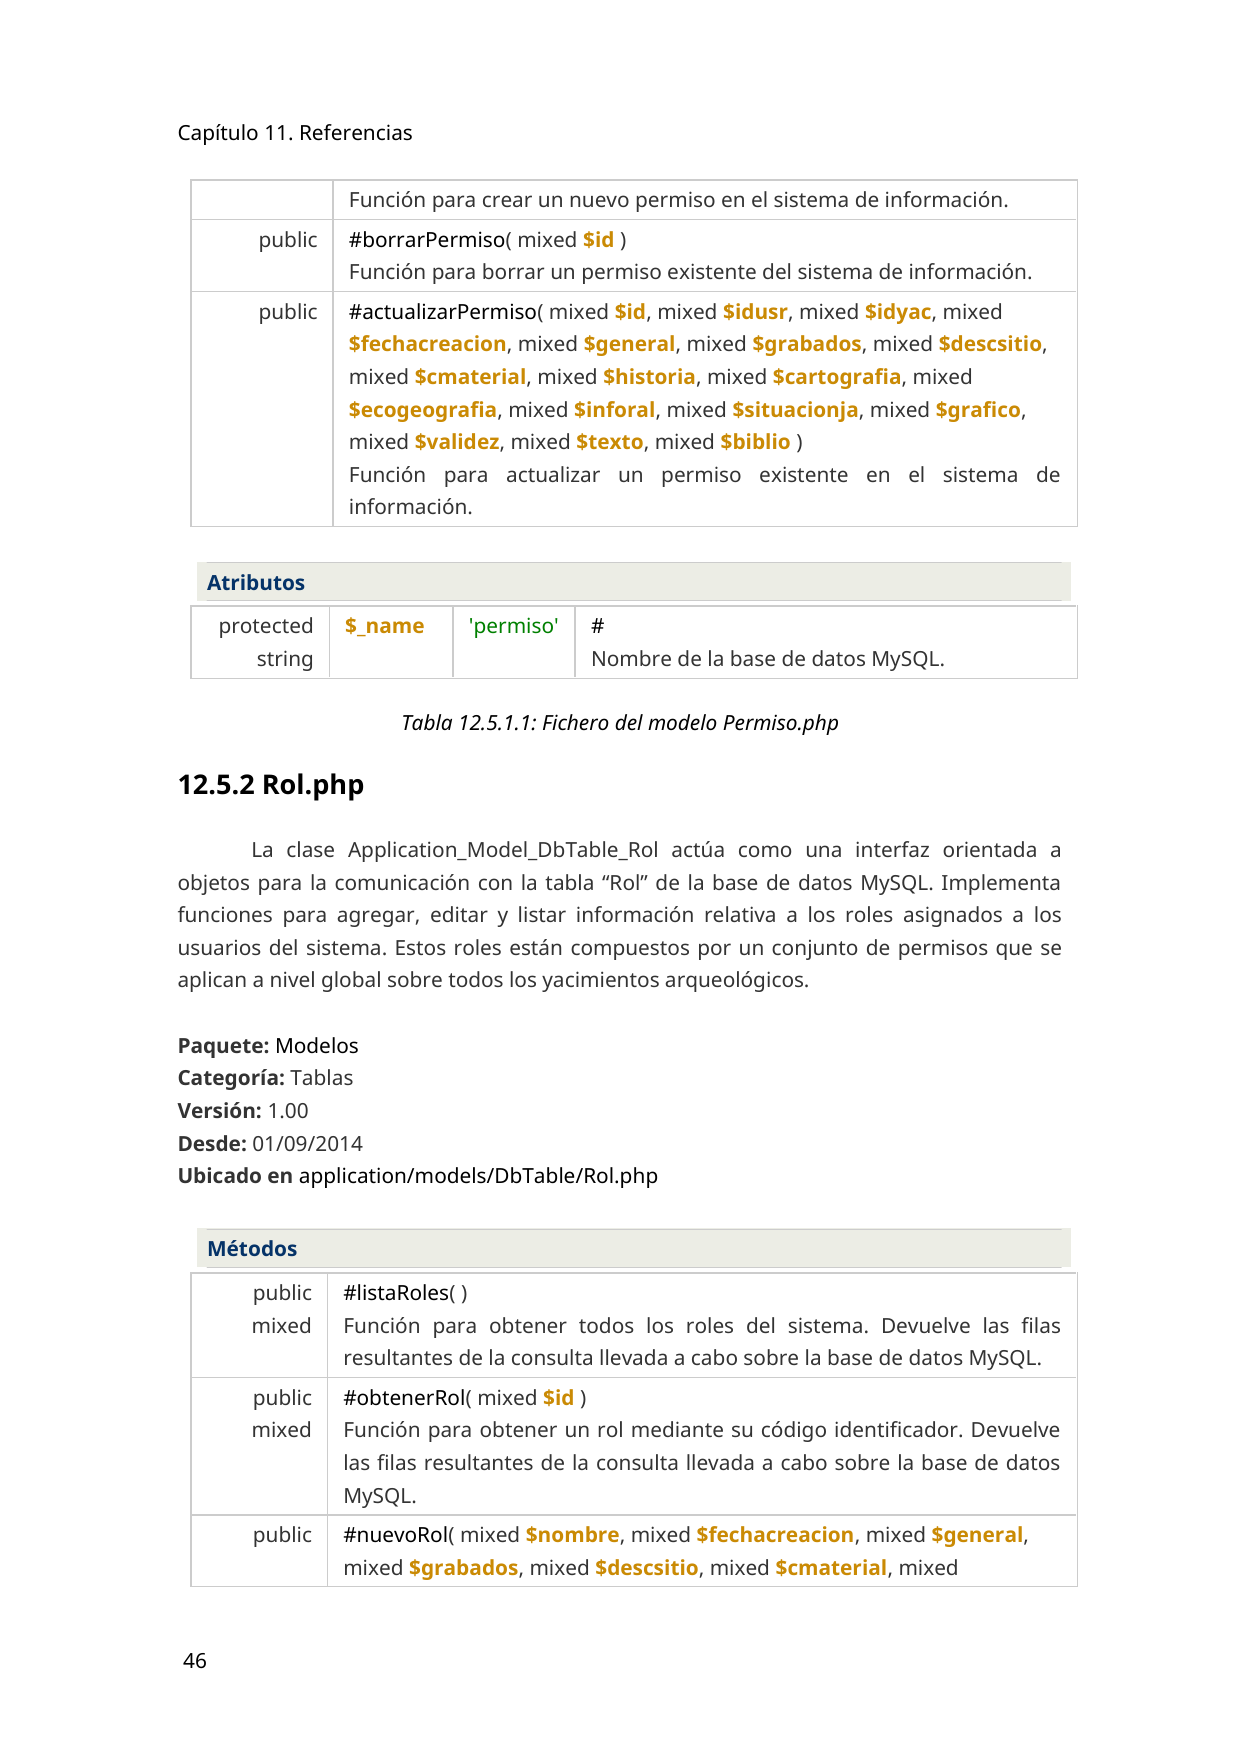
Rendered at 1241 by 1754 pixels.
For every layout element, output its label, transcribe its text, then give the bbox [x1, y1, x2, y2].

table_cell #obtenerRol( mixed $id ) Función para obtener un rol mediante su código identificador. Devuelve las filas resultantes de la consulta llevada a cabo sobre la base de datos MySQL. [328, 1377, 1077, 1514]
table_cell Función para crear un nuevo permiso en el sistema de información. [334, 181, 1077, 219]
table_cell public mixed [192, 1378, 327, 1514]
table_cell #borrarPermiso( mixed $id ) Función para borrar un permiso existente del sistema de información. [334, 219, 1077, 291]
text Paquete: Modelos Categoría: Tablas Versión: 1.00 Desde: 01/09/2014 Ubicado en application/models/DbTable/Rol.php [177, 1031, 1063, 1190]
table_cell #actualizarPermiso( mixed $id, mixed $idusr, mixed $idyac, mixed $fechacreacion, mixed $general, mixed $grabados, mixed $descsitio, mixed $cmaterial, mixed $historia, mixed $cartografia, mixed $ecogeografia, mixed $inforal, mixed $situacionja, mixed $grafico, mixed $validez, mixed $texto, mixed $biblio ) Función para actualizar un permiso existente en el sistema de información. [334, 291, 1077, 526]
subtitle 12.5.2 Rol.php [177, 766, 1063, 803]
table_header Métodos [191, 1194, 1077, 1272]
table_cell public [192, 220, 332, 291]
table_header Atributos [191, 527, 1077, 605]
table_cell protected string [192, 607, 329, 677]
text La clase Application_Model_DbTable_Rol actúa como una interfaz orientada a objetos para la comunicación con la tabla “Rol” de la base de datos MySQL. Implementa funciones para agregar, editar y listar información relativa a los roles asignados a los usuarios del sistema. Estos roles están compuestos por un conjunto de permisos que se aplican a nivel global sobre todos los yacimientos arqueológicos. [177, 835, 1063, 994]
text Tabla 12.5.1.1: Fichero del modelo Permiso.php [267, 708, 973, 737]
table_cell # Nombre de la base de datos MySQL. [576, 605, 1077, 677]
table_cell public [192, 1516, 327, 1586]
table_cell public mixed [192, 1274, 327, 1377]
table_cell public [192, 292, 332, 526]
table_cell #nuevoRol( mixed $nombre, mixed $fechacreacion, mixed $general, mixed $grabados, mixed $descsitio, mixed $cmaterial, mixed [328, 1514, 1077, 1586]
table_cell $_name [330, 607, 452, 677]
table_cell #listaRoles( ) Función para obtener todos los roles del sistema. Devuelve las filas resultantes de la consulta llevada a cabo sobre la base de datos MySQL. [328, 1272, 1077, 1377]
table_cell [192, 181, 332, 219]
table_cell 'permiso' [454, 607, 574, 677]
